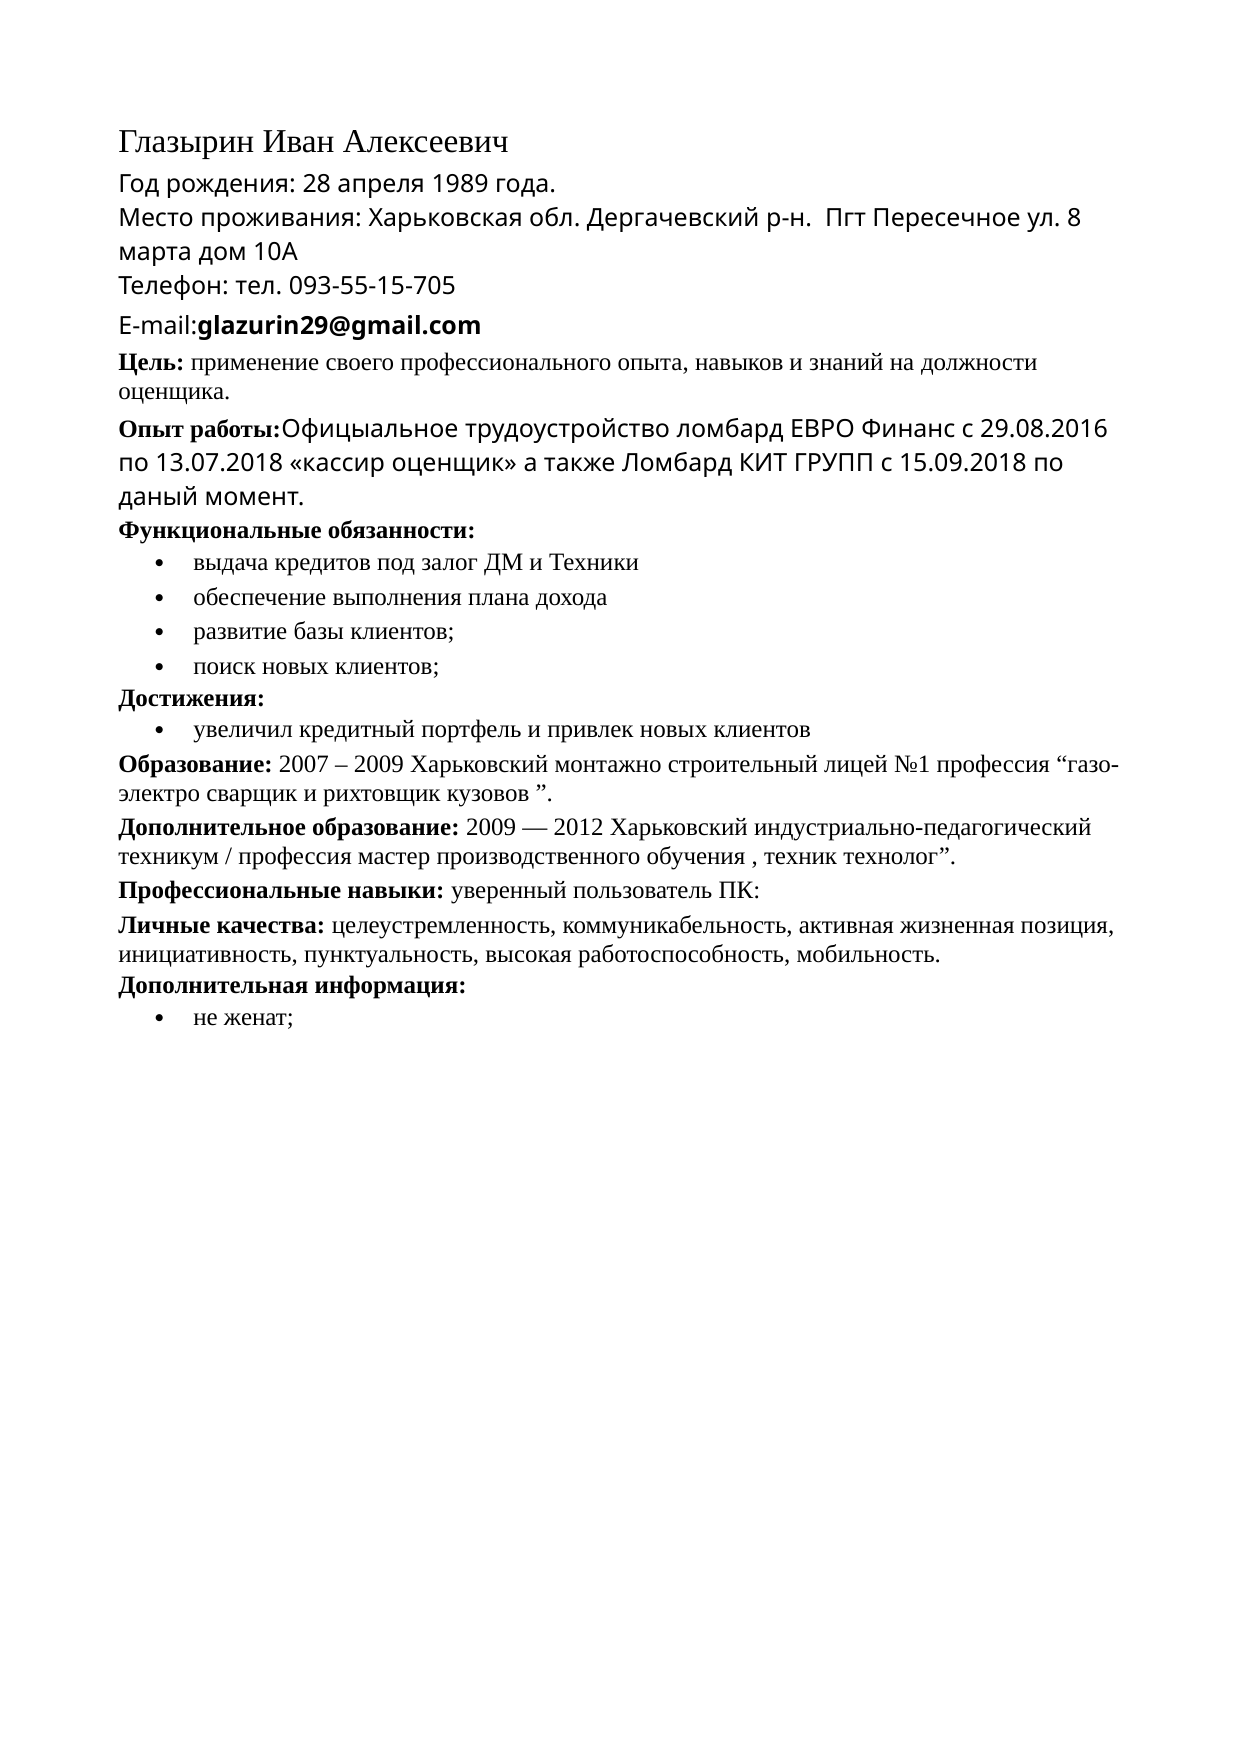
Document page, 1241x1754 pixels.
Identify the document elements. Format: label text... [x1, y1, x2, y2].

text Профессиональные навыки: уверенный пользователь ПК: [118, 876, 1122, 904]
text Год рождения: 28 апреля 1989 года. Место проживания: Харьковская обл. Дергачевский р-н. Пгт Пересечное ул. 8 марта дом 10А Телефон: тел. 093-55-15-705 [118, 165, 1122, 301]
list увеличил кредитный портфель и привлек новых клиентов [156, 714, 1122, 743]
list обеспечение выполнения плана дохода [156, 582, 1122, 611]
text Функциональные обязанности: [118, 516, 1122, 544]
list не женат; [156, 1002, 1122, 1031]
list выдача кредитов под залог ДМ и Техники [156, 547, 1122, 576]
text Глазырин Иван Алексеевич [118, 121, 1122, 159]
text Дополнительное образование: 2009 — 2012 Харьковский индустриально-педагогический техникум / профессия мастер производственного обучения , техник технолог”. [118, 812, 1122, 870]
text Достижения: [118, 683, 1122, 711]
text E-mail:glazurin29@gmail.com [118, 307, 1122, 341]
text Образование: 2007 – 2009 Харьковский монтажно строительный лицей №1 профессия “газо-электро сварщик и рихтовщик кузовов ”. [118, 749, 1122, 806]
text Опыт работы:Офицыальное трудоустройство ломбард ЕВРО Финанс с 29.08.2016 по 13.07.2018 «кассир оценщик» а также Ломбард КИТ ГРУПП с 15.09.2018 по даный момент. [118, 411, 1122, 513]
list поиск новых клиентов; [156, 651, 1122, 680]
list развитие базы клиентов; [156, 616, 1122, 645]
text Личные качества: целеустремленность, коммуникабельность, активная жизненная позиция, инициативность, пунктуальность, высокая работоспособность, мобильность. [118, 910, 1122, 968]
text Цель: применение своего профессионального опыта, навыков и знаний на должности оценщика. [118, 347, 1122, 405]
text Дополнительная информация: [118, 971, 1122, 999]
